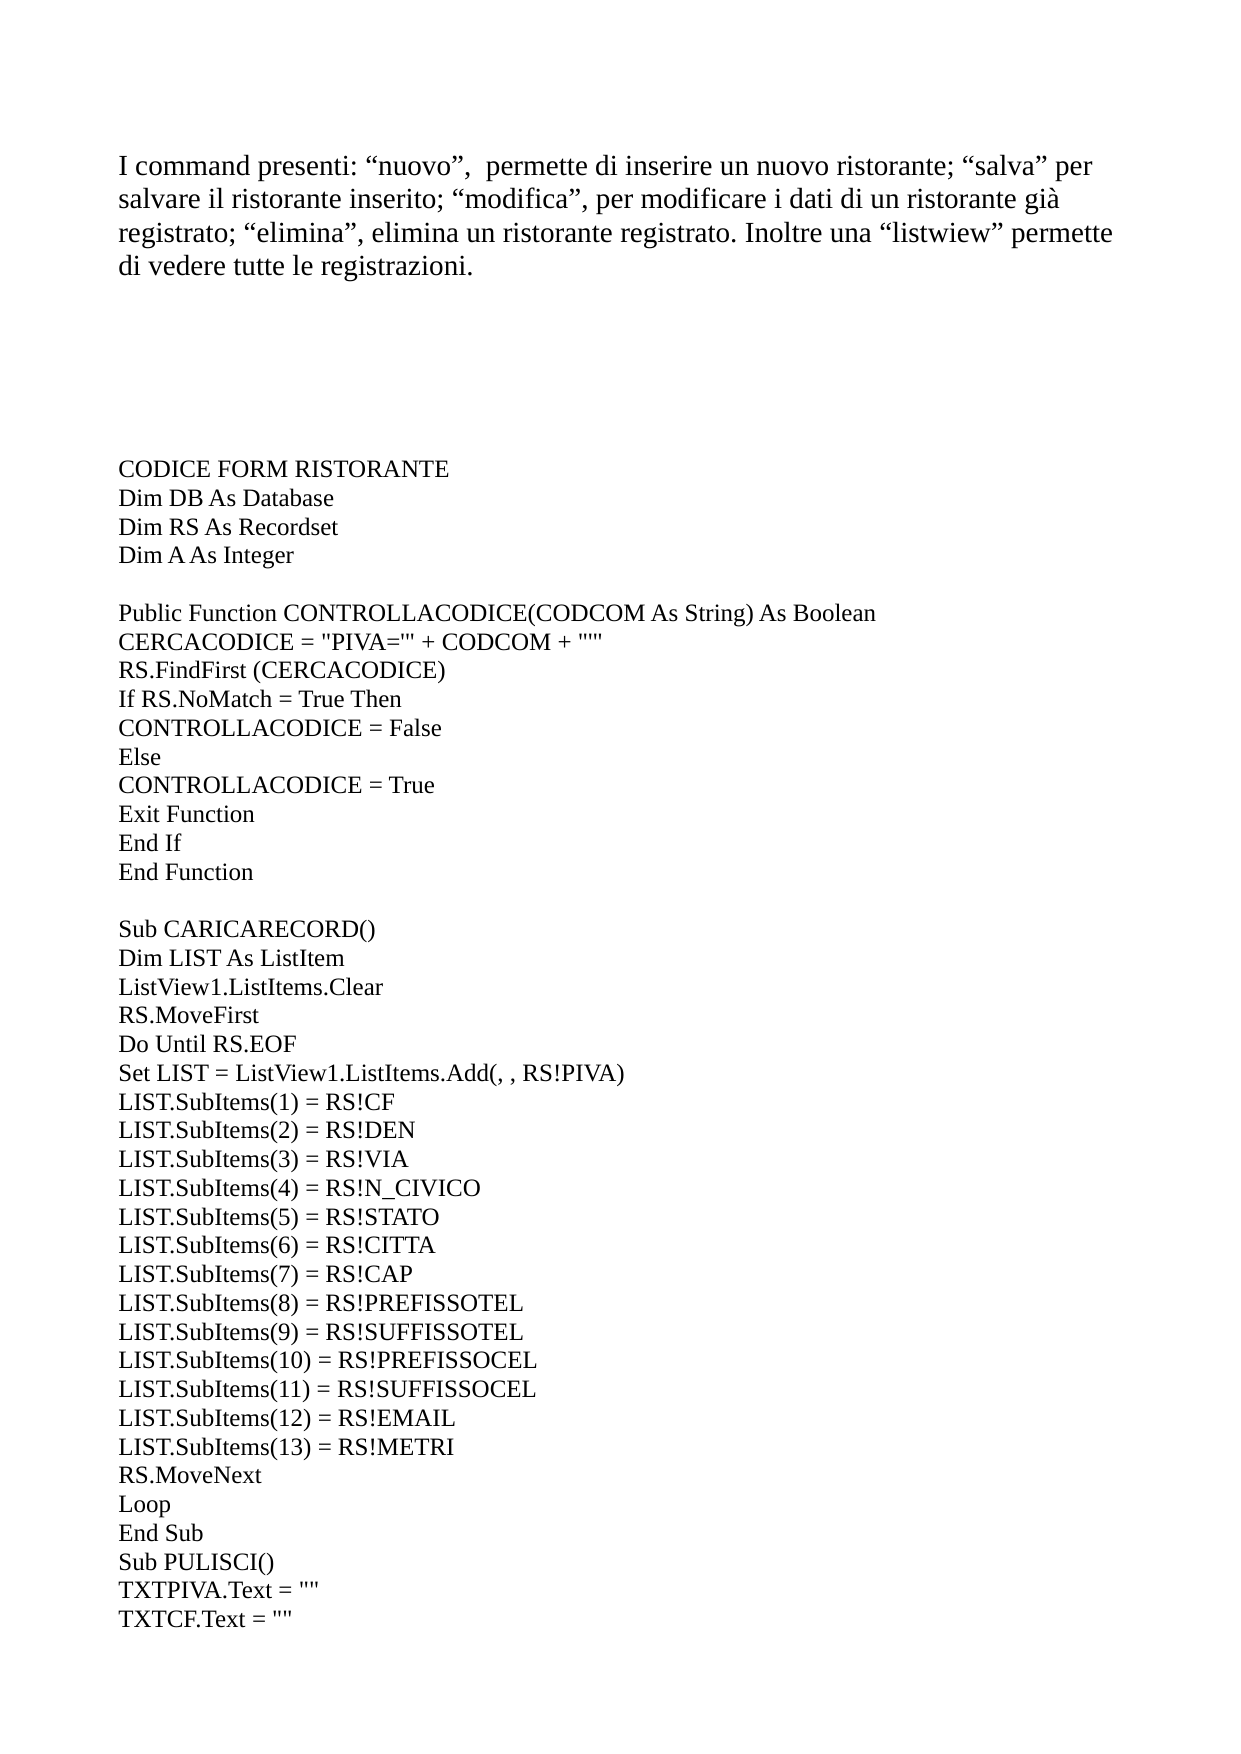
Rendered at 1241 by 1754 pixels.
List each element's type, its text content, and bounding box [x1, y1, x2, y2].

text RS.MoveFirst [118, 1001, 1122, 1029]
text CONTROLLACODICE = True [118, 771, 1122, 799]
text ListView1.ListItems.Clear [118, 972, 1122, 1001]
text LIST.SubItems(1) = RS!CF [118, 1087, 1122, 1116]
text If RS.NoMatch = True Then [118, 684, 1122, 713]
text LIST.SubItems(7) = RS!CAP [118, 1259, 1122, 1288]
text LIST.SubItems(13) = RS!METRI [118, 1432, 1122, 1461]
text Sub PULISCI() [118, 1547, 1122, 1576]
text I command presenti: “nuovo”, permette di inserire un nuovo ristorante; “salva” per salvare il ristorante inserito; “modifica”, per modificare i dati di un ristorante già registrato; “elimina”, elimina un ristorante registrato. Inoltre una “listwiew” permette di vedere tutte le registrazioni. [118, 148, 1122, 282]
text Dim DB As Database [118, 483, 1122, 512]
text End If [118, 828, 1122, 857]
text LIST.SubItems(11) = RS!SUFFISSOCEL [118, 1374, 1122, 1403]
text LIST.SubItems(2) = RS!DEN [118, 1116, 1122, 1144]
text End Function [118, 857, 1122, 886]
text Else [118, 742, 1122, 771]
text Set LIST = ListView1.ListItems.Add(, , RS!PIVA) [118, 1058, 1122, 1087]
text CODICE FORM RISTORANTE [118, 454, 1122, 483]
text LIST.SubItems(9) = RS!SUFFISSOTEL [118, 1317, 1122, 1346]
text CONTROLLACODICE = False [118, 713, 1122, 742]
text LIST.SubItems(12) = RS!EMAIL [118, 1403, 1122, 1432]
text RS.FindFirst (CERCACODICE) [118, 656, 1122, 684]
text RS.MoveNext [118, 1461, 1122, 1489]
text Dim RS As Recordset [118, 512, 1122, 541]
text Public Function CONTROLLACODICE(CODCOM As String) As Boolean [118, 598, 1122, 627]
text Sub CARICARECORD() [118, 914, 1122, 943]
text LIST.SubItems(4) = RS!N_CIVICO [118, 1173, 1122, 1202]
text TXTPIVA.Text = "" [118, 1576, 1122, 1604]
text Dim LIST As ListItem [118, 943, 1122, 972]
text LIST.SubItems(3) = RS!VIA [118, 1144, 1122, 1173]
text Exit Function [118, 799, 1122, 828]
text LIST.SubItems(10) = RS!PREFISSOCEL [118, 1346, 1122, 1374]
text TXTCF.Text = "" [118, 1604, 1122, 1633]
text LIST.SubItems(8) = RS!PREFISSOTEL [118, 1288, 1122, 1317]
text Loop [118, 1489, 1122, 1518]
text LIST.SubItems(6) = RS!CITTA [118, 1231, 1122, 1259]
text Do Until RS.EOF [118, 1029, 1122, 1058]
text CERCACODICE = "PIVA='" + CODCOM + "'" [118, 627, 1122, 656]
text End Sub [118, 1518, 1122, 1547]
text Dim A As Integer [118, 541, 1122, 569]
text LIST.SubItems(5) = RS!STATO [118, 1202, 1122, 1231]
